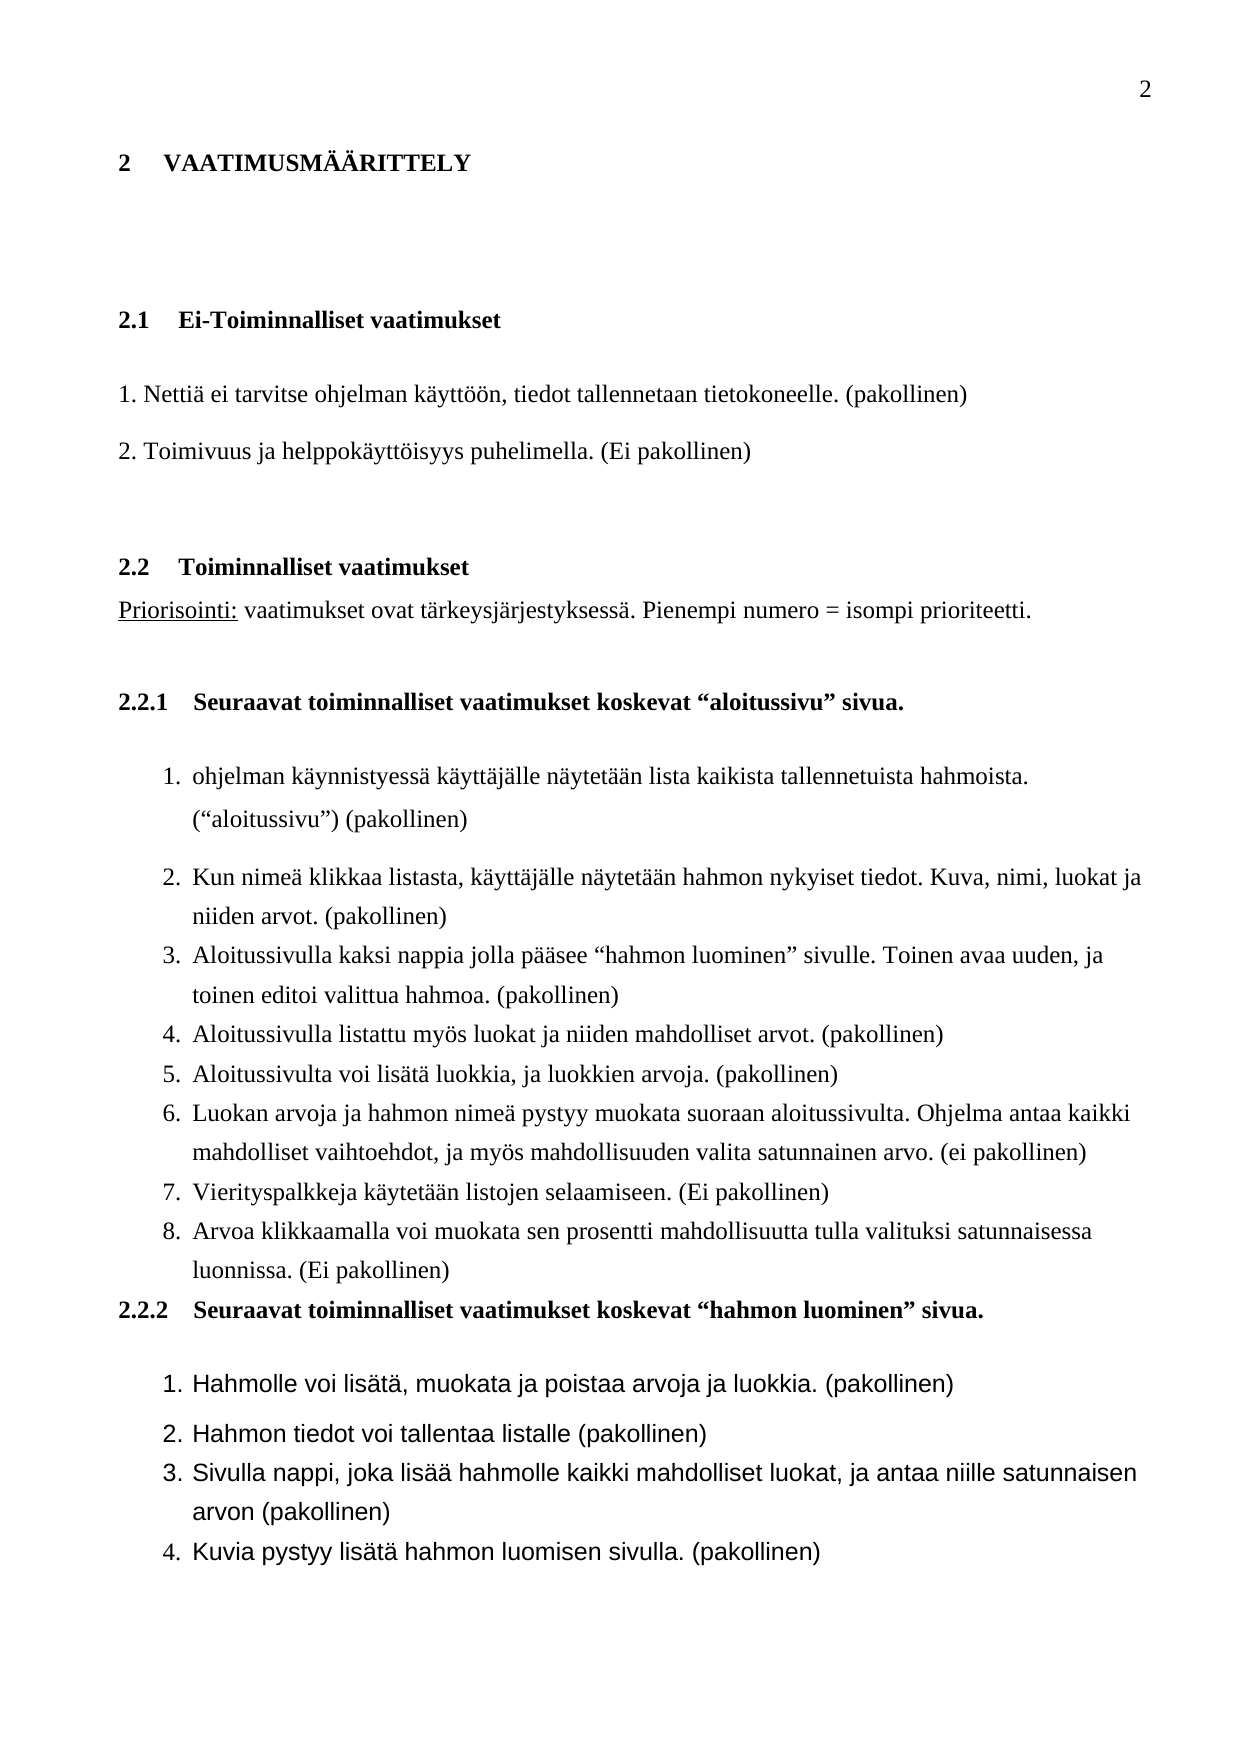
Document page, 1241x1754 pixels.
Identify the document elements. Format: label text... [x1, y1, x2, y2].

list Hahmolle voi lisätä, muokata ja poistaa arvoja ja luokkia. (pakollinen) [162, 1369, 1152, 1398]
subtitle Seuraavat toiminnalliset vaatimukset koskevat “hahmon luominen” sivua. [118, 1295, 1152, 1324]
text 2. Toimivuus ja helppokäyttöisyys puhelimella. (Ei pakollinen) [118, 436, 1152, 465]
text Priorisointi: vaatimukset ovat tärkeysjärjestyksessä. Pienempi numero = isompi prioriteetti. [118, 595, 1152, 654]
list Luokan arvoja ja hahmon nimeä pystyy muokata suoraan aloitussivulta. Ohjelma antaa kaikki mahdolliset vaihtoehdot, ja myös mahdollisuuden valita satunnainen arvo. (ei pakollinen) [162, 1098, 1152, 1166]
subtitle Ei-Toiminnalliset vaatimukset [118, 305, 1152, 334]
list ohjelman käynnistyessä käyttäjälle näytetään lista kaikista tallennetuista hahmoista. (“aloitussivu”) (pakollinen) [162, 761, 1152, 833]
subtitle Vaatimusmäärittely [118, 148, 1152, 176]
list Aloitussivulla kaksi nappia jolla pääsee “hahmon luominen” sivulle. Toinen avaa uuden, ja toinen editoi valittua hahmoa. (pakollinen) [162, 941, 1152, 1009]
list Hahmon tiedot voi tallentaa listalle (pakollinen) [162, 1418, 1152, 1447]
list Aloitussivulta voi lisätä luokkia, ja luokkien arvoja. (pakollinen) [162, 1059, 1152, 1087]
list Kun nimeä klikkaa listasta, käyttäjälle näytetään hahmon nykyiset tiedot. Kuva, nimi, luokat ja niiden arvot. (pakollinen) [162, 862, 1152, 930]
subtitle Seuraavat toiminnalliset vaatimukset koskevat “aloitussivu” sivua. [118, 687, 1152, 716]
list Kuvia pystyy lisätä hahmon luomisen sivulla. (pakollinen) [162, 1537, 1152, 1566]
list Sivulla nappi, joka lisää hahmolle kaikki mahdolliset luokat, ja antaa niille satunnaisen arvon (pakollinen) [162, 1458, 1152, 1526]
list Aloitussivulla listattu myös luokat ja niiden mahdolliset arvot. (pakollinen) [162, 1019, 1152, 1048]
text 1. Nettiä ei tarvitse ohjelman käyttöön, tiedot tallennetaan tietokoneelle. (pakollinen) [118, 379, 1152, 407]
list Vierityspalkkeja käytetään listojen selaamiseen. (Ei pakollinen) [162, 1177, 1152, 1206]
list Arvoa klikkaamalla voi muokata sen prosentti mahdollisuutta tulla valituksi satunnaisessa luonnissa. (Ei pakollinen) [162, 1216, 1152, 1284]
subtitle Toiminnalliset vaatimukset [118, 552, 1152, 581]
